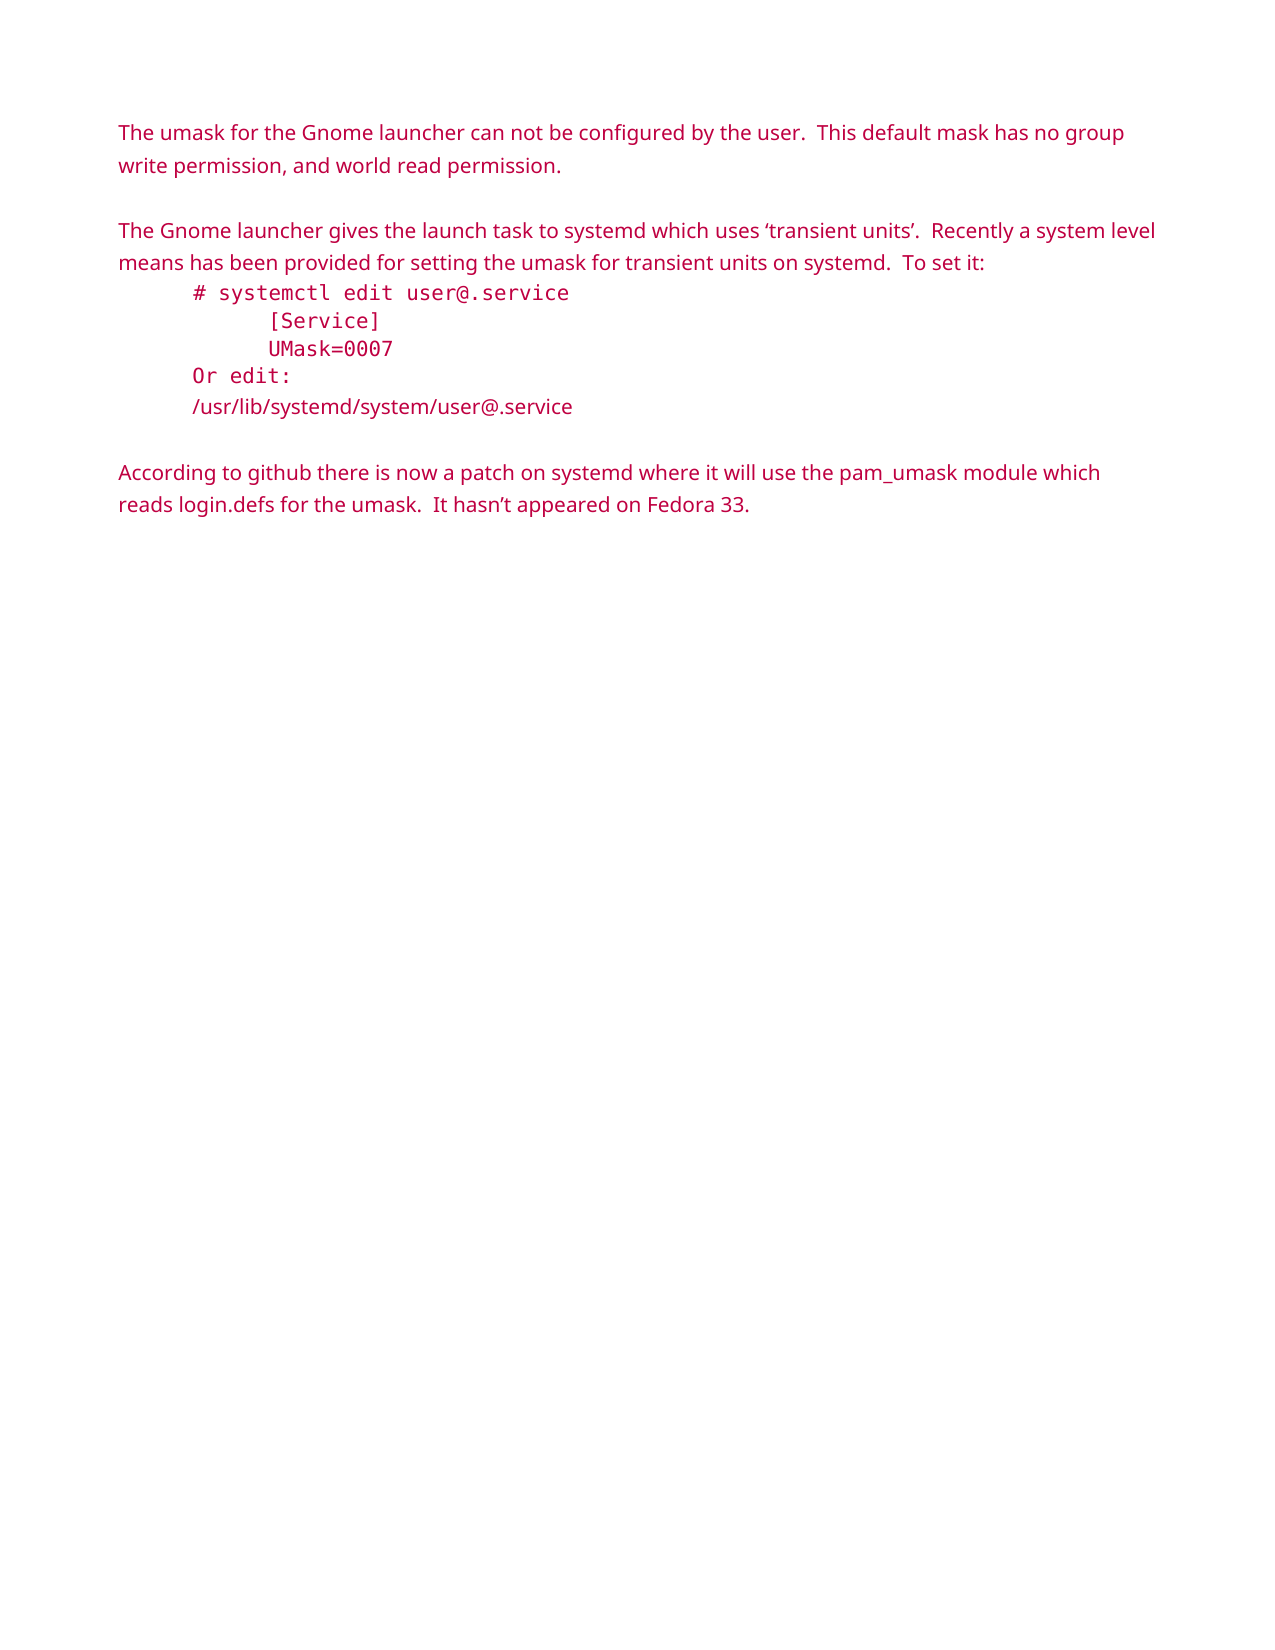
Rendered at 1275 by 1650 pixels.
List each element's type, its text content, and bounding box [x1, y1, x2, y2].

text # systemctl edit user@.service [193, 281, 1157, 305]
text Or edit: [192, 364, 1157, 389]
text According to github there is now a patch on systemd where it will use the pam_umask module which reads login.defs for the umask. It hasn’t appeared on Fedora 33. [118, 458, 1157, 519]
text /usr/lib/systemd/system/user@.service [192, 392, 1157, 421]
text The umask for the Gnome launcher can not be configured by the user. This default mask has no group write permission, and world read permission. The Gnome launcher gives the launch task to systemd which uses ‘transient units’. Recently a system level means has been provided for setting the umask for transient units on systemd. To set it: [118, 118, 1157, 277]
text [Service] [268, 309, 1157, 333]
text UMask=0007 [268, 337, 1157, 361]
